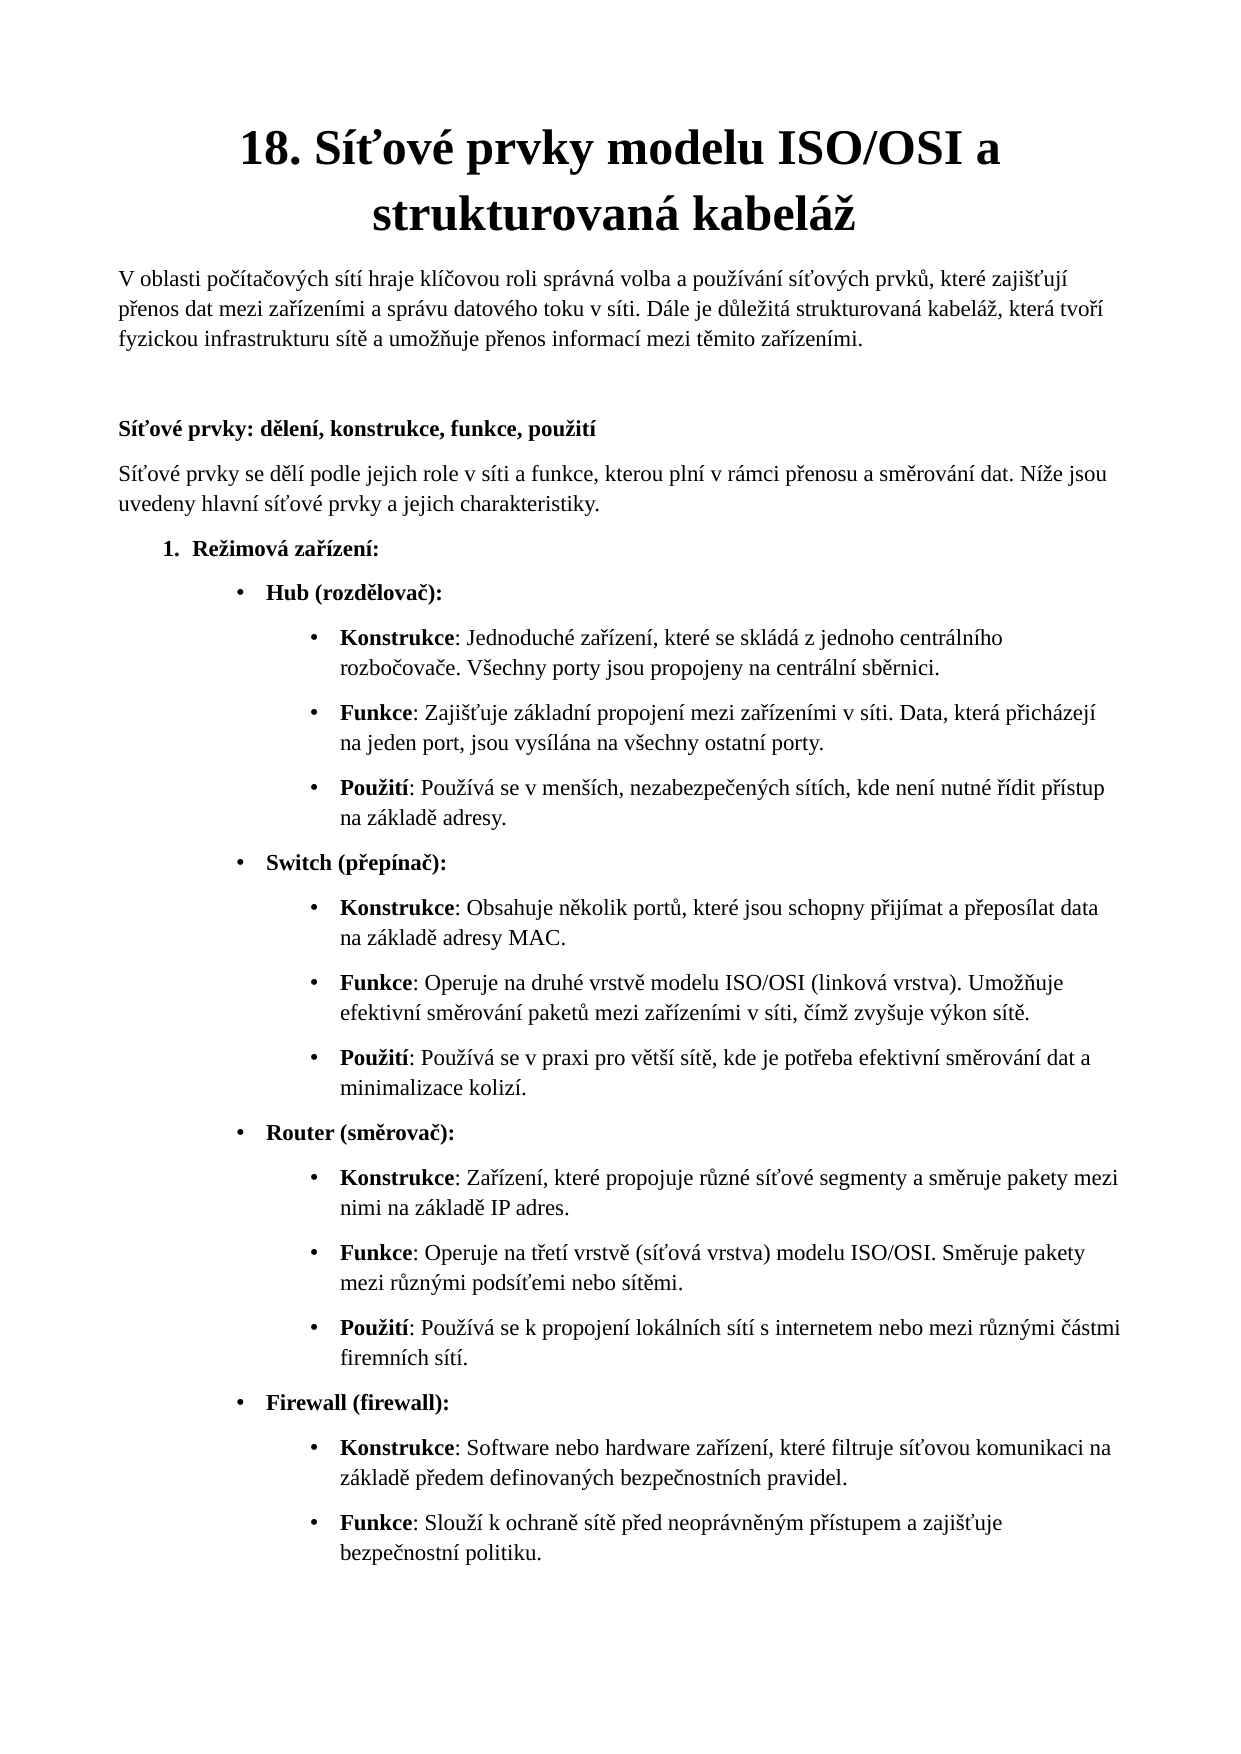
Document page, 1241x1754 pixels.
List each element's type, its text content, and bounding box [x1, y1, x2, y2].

list Router (směrovač): [236, 1119, 1122, 1145]
list Konstrukce: Obsahuje několik portů, které jsou schopny přijímat a přeposílat data na základě adresy MAC. [310, 894, 1122, 951]
list Použití: Používá se v menších, nezabezpečených sítích, kde není nutné řídit přístup na základě adresy. [310, 774, 1122, 831]
list Funkce: Operuje na druhé vrstvě modelu ISO/OSI (linková vrstva). Umožňuje efektivní směrování paketů mezi zařízeními v síti, čímž zvyšuje výkon sítě. [310, 969, 1122, 1026]
list Použití: Používá se v praxi pro větší sítě, kde je potřeba efektivní směrování dat a minimalizace kolizí. [310, 1044, 1122, 1101]
list Režimová zařízení: [162, 534, 1122, 561]
text V oblasti počítačových sítí hraje klíčovou roli správná volba a používání síťových prvků, které zajišťují přenos dat mezi zařízeními a správu datového toku v síti. Dále je důležitá strukturovaná kabeláž, která tvoří fyzickou infrastrukturu sítě a umožňuje přenos informací mezi těmito zařízeními. [118, 265, 1122, 352]
list Konstrukce: Jednoduché zařízení, které se skládá z jednoho centrálního rozbočovače. Všechny porty jsou propojeny na centrální sběrnici. [310, 624, 1122, 681]
list Hub (rozdělovač): [236, 579, 1122, 606]
text 18. Síťové prvky modelu ISO/OSI a strukturovaná kabeláž [118, 118, 1122, 242]
list Firewall (firewall): [236, 1389, 1122, 1415]
text Síťové prvky se dělí podle jejich role v síti a funkce, kterou plní v rámci přenosu a směrování dat. Níže jsou uvedeny hlavní síťové prvky a jejich charakteristiky. [118, 459, 1122, 516]
list Použití: Používá se k propojení lokálních sítí s internetem nebo mezi různými částmi firemních sítí. [310, 1314, 1122, 1370]
text Síťové prvky: dělení, konstrukce, funkce, použití [118, 415, 1122, 441]
list Konstrukce: Software nebo hardware zařízení, které filtruje síťovou komunikaci na základě předem definovaných bezpečnostních pravidel. [310, 1433, 1122, 1490]
list Switch (přepínač): [236, 849, 1122, 876]
list Funkce: Slouží k ochraně sítě před neoprávněným přístupem a zajišťuje bezpečnostní politiku. [310, 1508, 1122, 1565]
list Konstrukce: Zařízení, které propojuje různé síťové segmenty a směruje pakety mezi nimi na základě IP adres. [310, 1164, 1122, 1220]
list Funkce: Zajišťuje základní propojení mezi zařízeními v síti. Data, která přicházejí na jeden port, jsou vysílána na všechny ostatní porty. [310, 699, 1122, 756]
list Funkce: Operuje na třetí vrstvě (síťová vrstva) modelu ISO/OSI. Směruje pakety mezi různými podsíťemi nebo sítěmi. [310, 1239, 1122, 1295]
